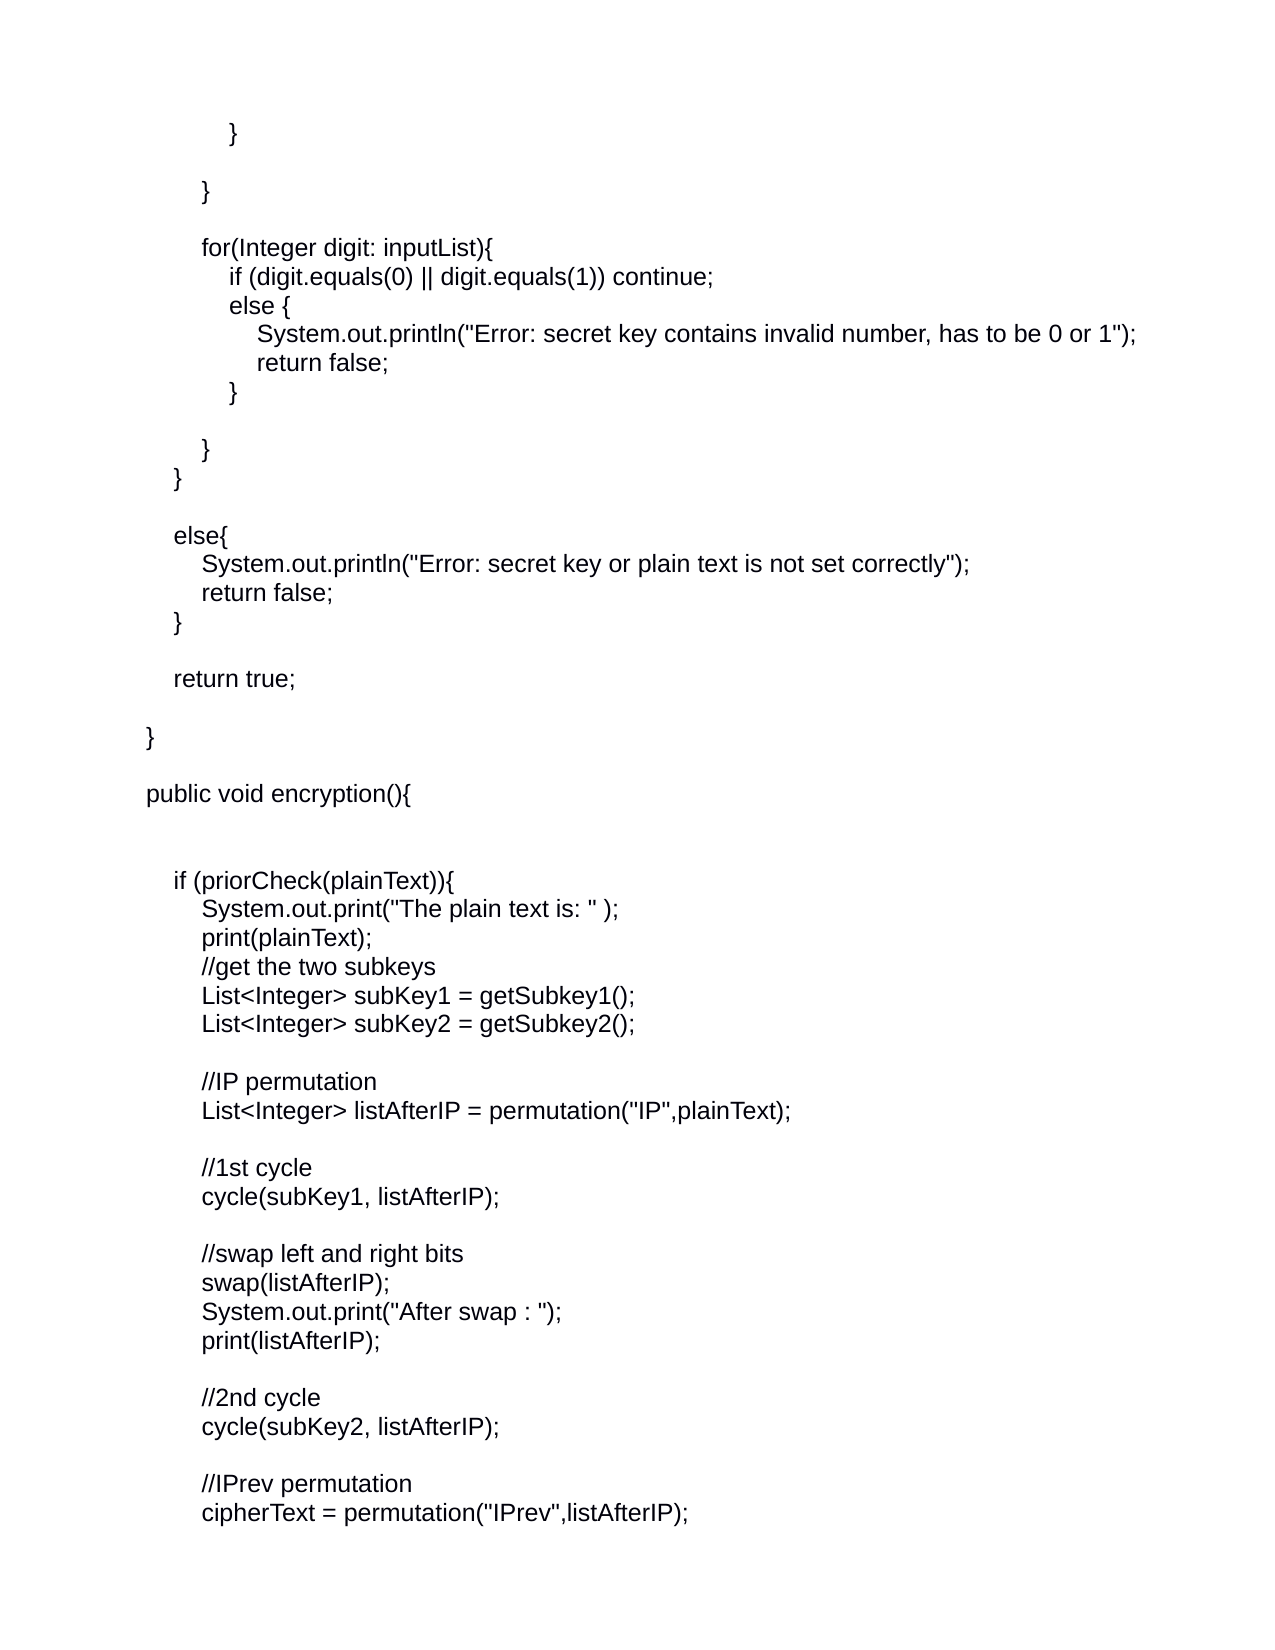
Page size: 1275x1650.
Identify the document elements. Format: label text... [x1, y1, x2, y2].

text } [118, 118, 1157, 147]
text } [118, 176, 1157, 204]
text } [118, 607, 1157, 636]
text List<Integer> listAfterIP = permutation("IP",plainText); [118, 1096, 1157, 1124]
text //2nd cycle [118, 1383, 1157, 1412]
text //IP permutation [118, 1067, 1157, 1096]
text } [118, 377, 1157, 406]
text System.out.print("After swap : "); [118, 1297, 1157, 1326]
text System.out.println("Error: secret key or plain text is not set correctly"); [118, 549, 1157, 578]
text System.out.println("Error: secret key contains invalid number, has to be 0 or 1"); [118, 319, 1157, 348]
text cycle(subKey2, listAfterIP); [118, 1412, 1157, 1441]
text print(plainText); [118, 923, 1157, 952]
text else { [118, 291, 1157, 319]
text return false; [118, 348, 1157, 377]
text return true; [118, 664, 1157, 693]
text //get the two subkeys [118, 952, 1157, 981]
text List<Integer> subKey1 = getSubkey1(); [118, 981, 1157, 1009]
text cycle(subKey1, listAfterIP); [118, 1182, 1157, 1211]
text //IPrev permutation [118, 1469, 1157, 1498]
text else{ [118, 521, 1157, 549]
text public void encryption(){ [118, 779, 1157, 808]
text System.out.print("The plain text is: " ); [118, 894, 1157, 923]
text List<Integer> subKey2 = getSubkey2(); [118, 1009, 1157, 1038]
text swap(listAfterIP); [118, 1268, 1157, 1297]
text cipherText = permutation("IPrev",listAfterIP); [118, 1498, 1157, 1527]
text } [118, 722, 1157, 751]
text } [118, 434, 1157, 463]
text //swap left and right bits [118, 1239, 1157, 1268]
text for(Integer digit: inputList){ [118, 233, 1157, 262]
text if (priorCheck(plainText)){ [118, 866, 1157, 894]
text return false; [118, 578, 1157, 607]
text //1st cycle [118, 1153, 1157, 1182]
text if (digit.equals(0) || digit.equals(1)) continue; [118, 262, 1157, 291]
text } [118, 463, 1157, 492]
text print(listAfterIP); [118, 1326, 1157, 1354]
